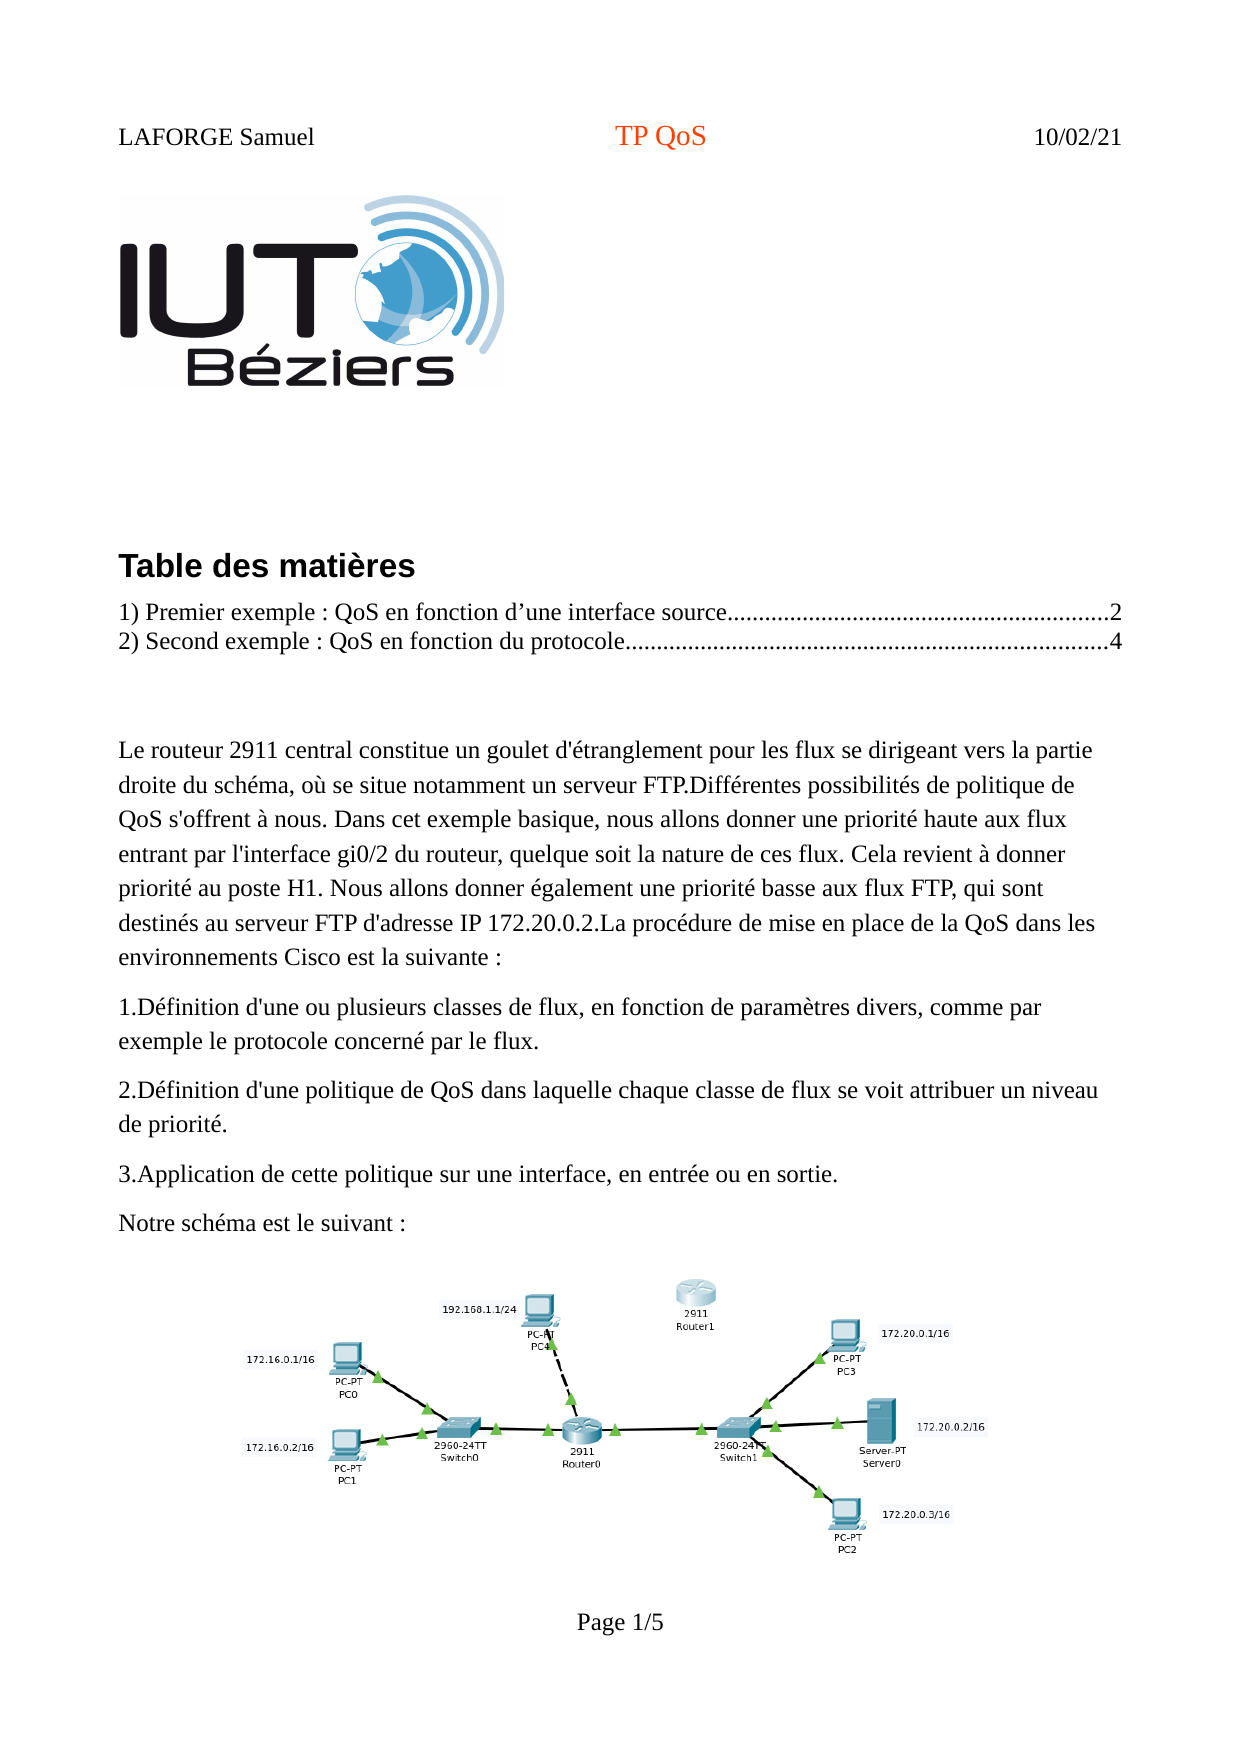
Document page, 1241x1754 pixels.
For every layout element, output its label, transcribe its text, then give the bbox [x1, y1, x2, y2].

text 1.Définition d'une ou plusieurs classes de flux, en fonction de paramètres divers, comme par exemple le protocole concerné par le flux. [118, 992, 1122, 1055]
text Le routeur 2911 central constitue un goulet d'étranglement pour les flux se dirigeant vers la partie droite du schéma, où se situe notamment un serveur FTP.Différentes possibilités de politique de QoS s'offrent à nous. Dans cet exemple basique, nous allons donner une priorité haute aux flux entrant par l'interface gi0/2 du routeur, quelque soit la nature de ces flux. Cela revient à donner priorité au poste H1. Nous allons donner également une priorité basse aux flux FTP, qui sont destinés au serveur FTP d'adresse IP 172.20.0.2.La procédure de mise en place de la QoS dans les environnements Cisco est la suivante : [118, 736, 1122, 971]
text 3.Application de cette politique sur une interface, en entrée ou en sortie. [118, 1159, 1122, 1187]
text 2) Second exemple : QoS en fonction du protocole 4 [118, 626, 1122, 654]
text 2.Définition d'une politique de QoS dans laquelle chaque classe de flux se voit attribuer un niveau de priorité. [118, 1075, 1122, 1138]
picture [120, 195, 505, 387]
picture [210, 1256, 1030, 1574]
text Notre schéma est le suivant : [118, 1208, 1122, 1236]
text 1) Premier exemple : QoS en fonction d’une interface source 2 [118, 597, 1122, 626]
subtitle Table des matières [118, 546, 1122, 584]
